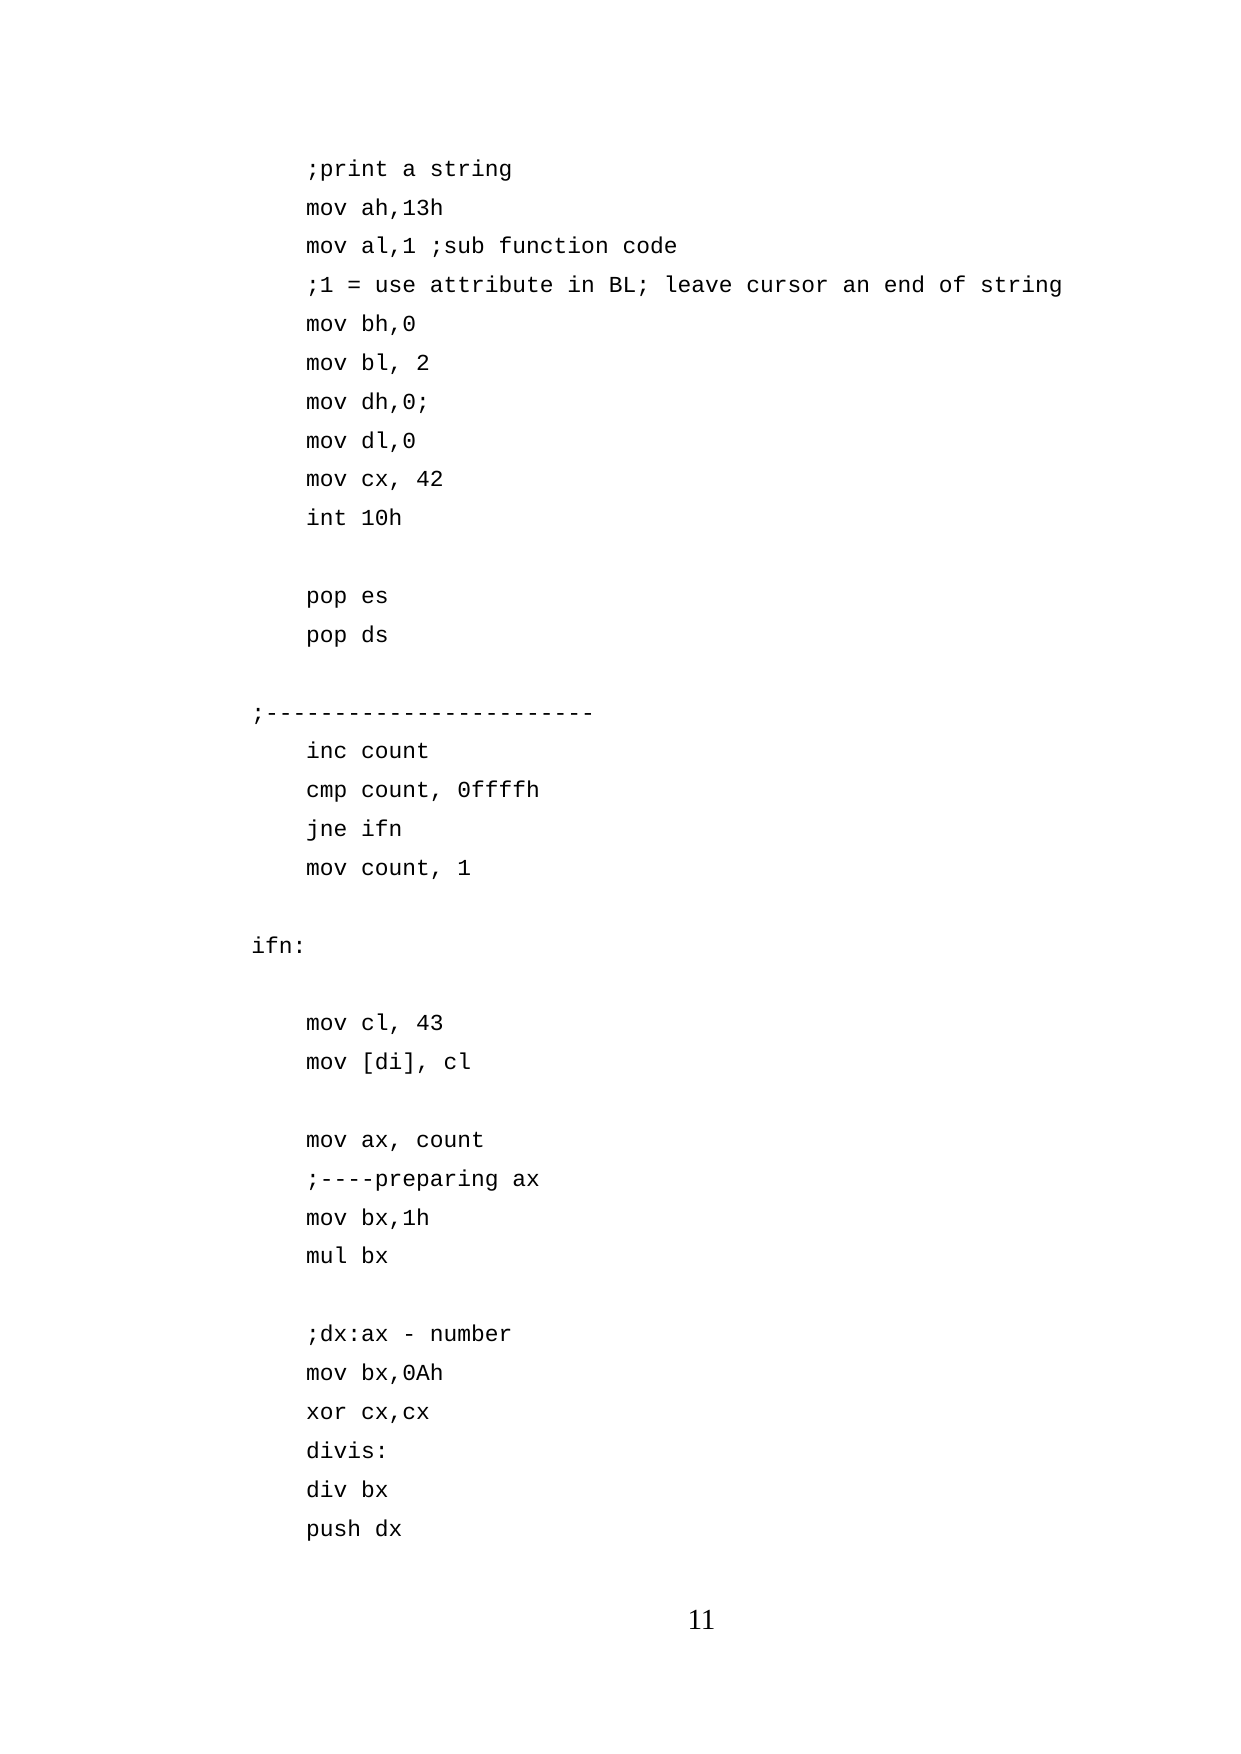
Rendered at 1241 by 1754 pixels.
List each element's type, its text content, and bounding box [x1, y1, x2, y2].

text mov bx,1h [177, 1206, 1152, 1232]
text mov bl, 2 [177, 351, 1152, 377]
text mov [di], cl [177, 1051, 1152, 1077]
text jne ifn [177, 817, 1152, 843]
text ;1 = use attribute in BL; leave cursor an end of string [177, 273, 1152, 299]
text ;----preparing ax [177, 1167, 1152, 1193]
text mov cl, 43 [177, 1012, 1152, 1038]
text push dx [177, 1517, 1152, 1543]
text mov count, 1 [177, 856, 1152, 882]
text inc count [177, 740, 1152, 766]
text ;------------------------ [177, 701, 1152, 727]
text pop ds [177, 623, 1152, 649]
text mov dl,0 [177, 429, 1152, 455]
text div bx [177, 1478, 1152, 1504]
text ifn: [177, 934, 1152, 960]
text mov cx, 42 [177, 468, 1152, 494]
text pop es [177, 584, 1152, 610]
text mov al,1 ;sub function code [177, 235, 1152, 261]
text ;dx:ax - number [177, 1323, 1152, 1348]
text mov dh,0; [177, 390, 1152, 416]
text mul bx [177, 1245, 1152, 1271]
text mov bh,0 [177, 312, 1152, 338]
text int 10h [177, 507, 1152, 533]
text ;print a string [177, 157, 1152, 183]
text mov bx,0Ah [177, 1361, 1152, 1387]
text cmp count, 0ffffh [177, 779, 1152, 804]
text mov ax, count [177, 1128, 1152, 1154]
text xor cx,cx [177, 1400, 1152, 1426]
text divis: [177, 1439, 1152, 1465]
text mov ah,13h [177, 196, 1152, 222]
